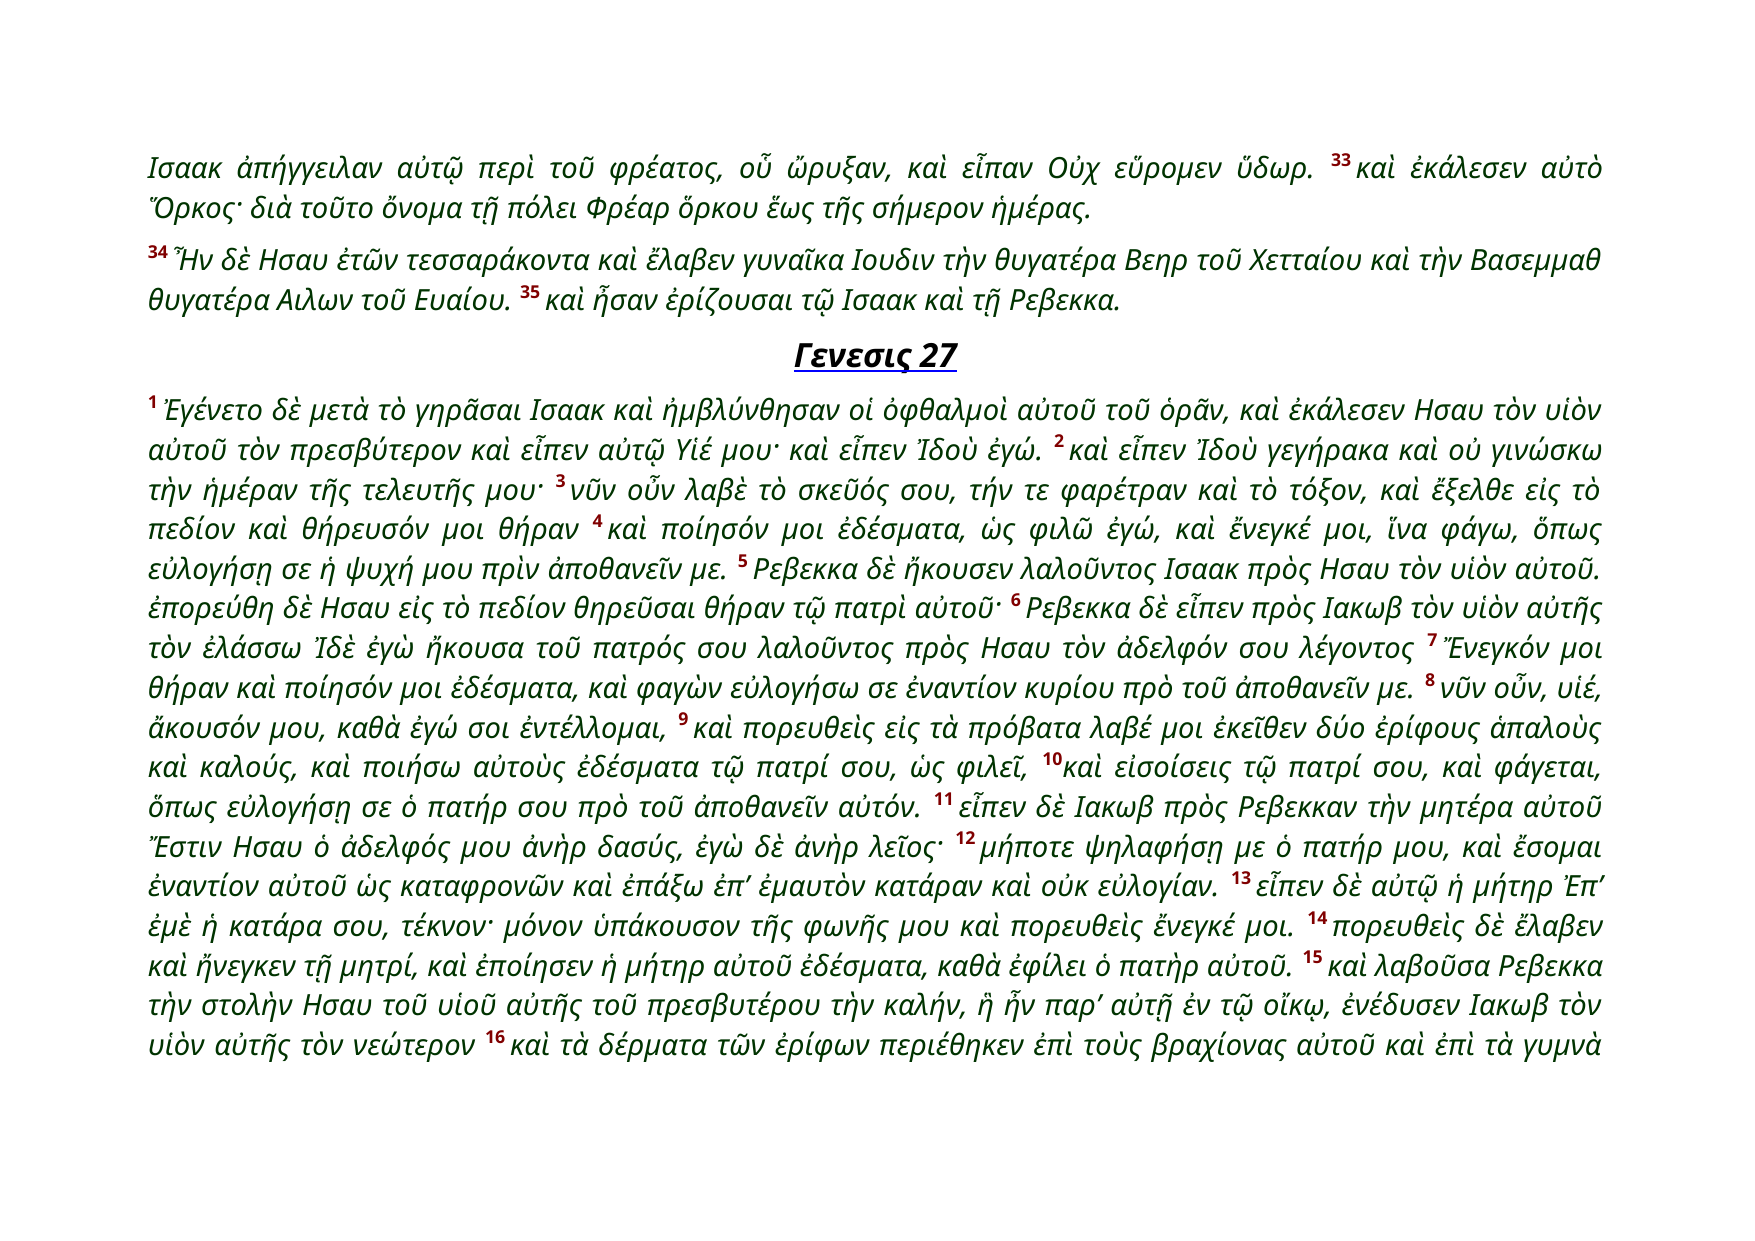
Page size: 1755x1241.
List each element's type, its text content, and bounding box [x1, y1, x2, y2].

text 34 Ἦν δὲ Ησαυ ἐτῶν τεσσαράκοντα καὶ ἔλαβεν γυναῖκα Ιουδιν τὴν θυγατέρα Βεηρ τοῦ Χετταίου καὶ τὴν Βασεμμαθ θυγατέρα Αιλων τοῦ Ευαίου. 35 καὶ ἦσαν ἐρίζουσαι τῷ Ισαακ καὶ τῇ Ρεβεκκα. [148, 239, 1606, 319]
text 1 Ἐγένετο δὲ μετὰ τὸ γηρᾶσαι Ισαακ καὶ ἠμβλύνθησαν οἱ ὀφθαλμοὶ αὐτοῦ τοῦ ὁρᾶν, καὶ ἐκάλεσεν Ησαυ τὸν υἱὸν αὐτοῦ τὸν πρεσβύτερον καὶ εἶπεν αὐτῷ Υἱέ μου· καὶ εἶπεν Ἰδοὺ ἐγώ. 2 καὶ εἶπεν Ἰδοὺ γεγήρακα καὶ οὐ γινώσκω τὴν ἡμέραν τῆς τελευτῆς μου· 3 νῦν οὖν λαβὲ τὸ σκεῦός σου, τήν τε φαρέτραν καὶ τὸ τόξον, καὶ ἔξελθε εἰς τὸ πεδίον καὶ θήρευσόν μοι θήραν 4 καὶ ποίησόν μοι ἐδέσματα, ὡς φιλῶ ἐγώ, καὶ ἔνεγκέ μοι, ἵνα φάγω, ὅπως εὐλογήσῃ σε ἡ ψυχή μου πρὶν ἀποθανεῖν με. 5 Ρεβεκκα δὲ ἤκουσεν λαλοῦντος Ισαακ πρὸς Ησαυ τὸν υἱὸν αὐτοῦ. ἐπορεύθη δὲ Ησαυ εἰς τὸ πεδίον θηρεῦσαι θήραν τῷ πατρὶ αὐτοῦ· 6 Ρεβεκκα δὲ εἶπεν πρὸς Ιακωβ τὸν υἱὸν αὐτῆς τὸν ἐλάσσω Ἰδὲ ἐγὼ ἤκουσα τοῦ πατρός σου λαλοῦντος πρὸς Ησαυ τὸν ἀδελφόν σου λέγοντος 7 Ἔνεγκόν μοι θήραν καὶ ποίησόν μοι ἐδέσματα, καὶ φαγὼν εὐλογήσω σε ἐναντίον κυρίου πρὸ τοῦ ἀποθανεῖν με. 8 νῦν οὖν, υἱέ, ἄκουσόν μου, καθὰ ἐγώ σοι ἐντέλλομαι, 9 καὶ πορευθεὶς εἰς τὰ πρόβατα λαβέ μοι ἐκεῖθεν δύο ἐρίφους ἁπαλοὺς καὶ καλούς, καὶ ποιήσω αὐτοὺς ἐδέσματα τῷ πατρί σου, ὡς φιλεῖ, 10καὶ εἰσοίσεις τῷ πατρί σου, καὶ φάγεται, ὅπως εὐλογήσῃ σε ὁ πατήρ σου πρὸ τοῦ ἀποθανεῖν αὐτόν. 11 εἶπεν δὲ Ιακωβ πρὸς Ρεβεκκαν τὴν μητέρα αὐτοῦ Ἔστιν Ησαυ ὁ ἀδελφός μου ἀνὴρ δασύς, ἐγὼ δὲ ἀνὴρ λεῖος· 12 μήποτε ψηλαφήσῃ με ὁ πατήρ μου, καὶ ἔσομαι ἐναντίον αὐτοῦ ὡς καταφρονῶν καὶ ἐπάξω ἐπ’ ἐμαυτὸν κατάραν καὶ οὐκ εὐλογίαν. 13 εἶπεν δὲ αὐτῷ ἡ μήτηρ Ἐπ’ ἐμὲ ἡ κατάρα σου, τέκνον· μόνον ὑπάκουσον τῆς φωνῆς μου καὶ πορευθεὶς ἔνεγκέ μοι. 14 πορευθεὶς δὲ ἔλαβεν καὶ ἤνεγκεν τῇ μητρί, καὶ ἐποίησεν ἡ μήτηρ αὐτοῦ ἐδέσματα, καθὰ ἐφίλει ὁ πατὴρ αὐτοῦ. 15 καὶ λαβοῦσα Ρεβεκκα τὴν στολὴν Ησαυ τοῦ υἱοῦ αὐτῆς τοῦ πρεσβυτέρου τὴν καλήν, ἣ ἦν παρ’ αὐτῇ ἐν τῷ οἴκῳ, ἐνέδυσεν Ιακωβ τὸν υἱὸν αὐτῆς τὸν νεώτερον 16 καὶ τὰ δέρματα τῶν ἐρίφων περιέθηκεν ἐπὶ τοὺς βραχίονας αὐτοῦ καὶ ἐπὶ τὰ γυμνὰ [148, 389, 1606, 1064]
text Γενεσις 27 [148, 331, 1606, 377]
text Ισαακ ἀπήγγειλαν αὐτῷ περὶ τοῦ φρέατος, οὗ ὤρυξαν, καὶ εἶπαν Οὐχ εὕρομεν ὕδωρ. 33 καὶ ἐκάλεσεν αὐτὸ Ὅρκος· διὰ τοῦτο ὄνομα τῇ πόλει Φρέαρ ὅρκου ἕως τῆς σήμερον ἡμέρας. [148, 148, 1606, 227]
